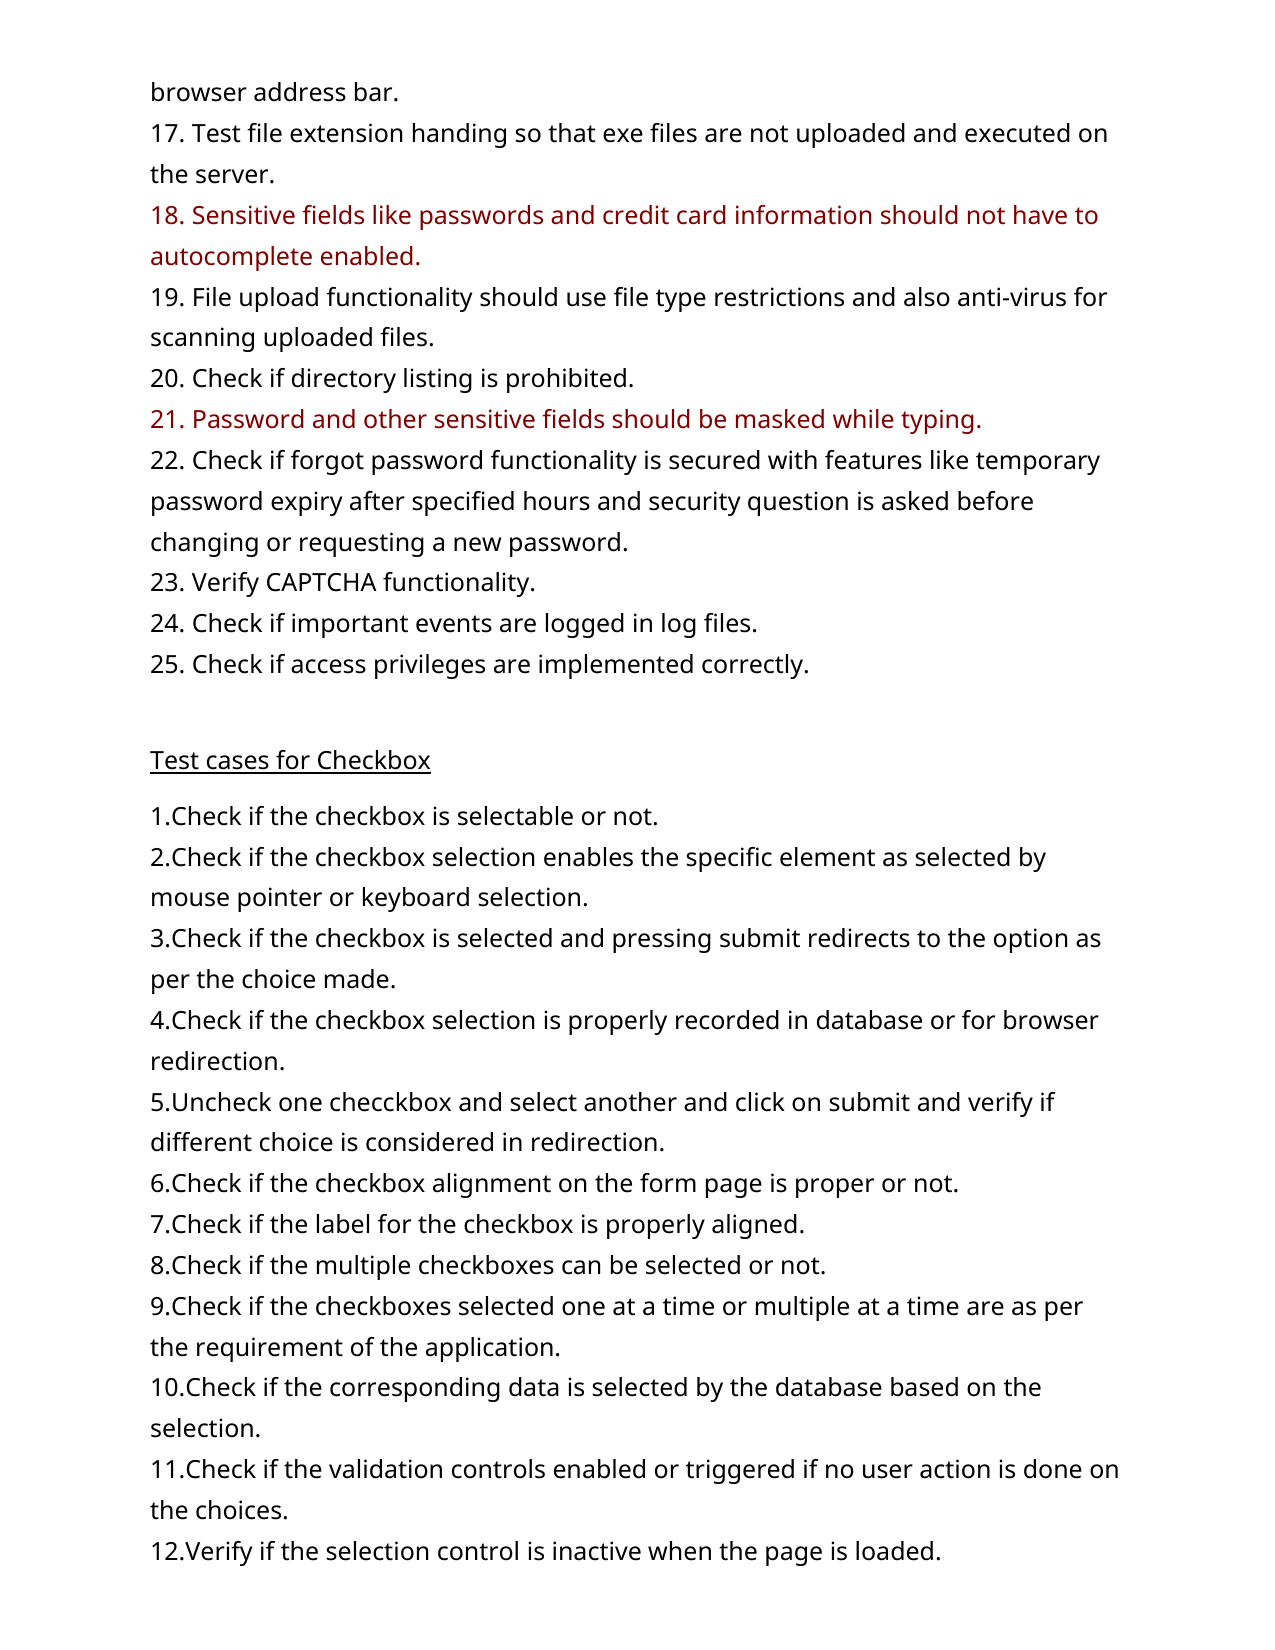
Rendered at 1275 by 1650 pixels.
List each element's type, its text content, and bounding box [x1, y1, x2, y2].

text 1.Check if the checkbox is selectable or not. [150, 798, 1125, 832]
text 7.Check if the label for the checkbox is properly aligned. [150, 1207, 1125, 1241]
text 10.Check if the corresponding data is selected by the database based on the selection. [150, 1370, 1125, 1445]
text 2.Check if the checkbox selection enables the specific element as selected by mouse pointer or keyboard selection. [150, 839, 1125, 914]
text 8.Check if the multiple checkboxes can be selected or not. [150, 1247, 1125, 1282]
text 12.Verify if the selection control is inactive when the page is loaded. [150, 1533, 1125, 1567]
text 9.Check if the checkboxes selected one at a time or multiple at a time are as per the requirement of the application. [150, 1288, 1125, 1363]
text Test cases for Checkbox [150, 702, 1125, 777]
text 6.Check if the checkbox alignment on the form page is proper or not. [150, 1166, 1125, 1200]
text browser address bar. 17. Test file extension handing so that exe files are not uploaded and executed on the server. 18. Sensitive fields like passwords and credit card information should not have to autocomplete enabled. 19. File upload functionality should use file type restrictions and also anti-virus for scanning uploaded files. 20. Check if directory listing is prohibited. 21. Password and other sensitive fields should be masked while typing. 22. Check if forgot password functionality is secured with features like temporary password expiry after specified hours and security question is asked before changing or requesting a new password. 23. Verify CAPTCHA functionality. 24. Check if important events are logged in log files. 25. Check if access privileges are implemented correctly. [150, 75, 1125, 681]
text 4.Check if the checkbox selection is properly recorded in database or for browser redirection. [150, 1002, 1125, 1077]
text 11.Check if the validation controls enabled or triggered if no user action is done on the choices. [150, 1452, 1125, 1527]
text 3.Check if the checkbox is selected and pressing submit redirects to the option as per the choice made. [150, 921, 1125, 996]
text 5.Uncheck one checckbox and select another and click on submit and verify if different choice is considered in redirection. [150, 1084, 1125, 1159]
